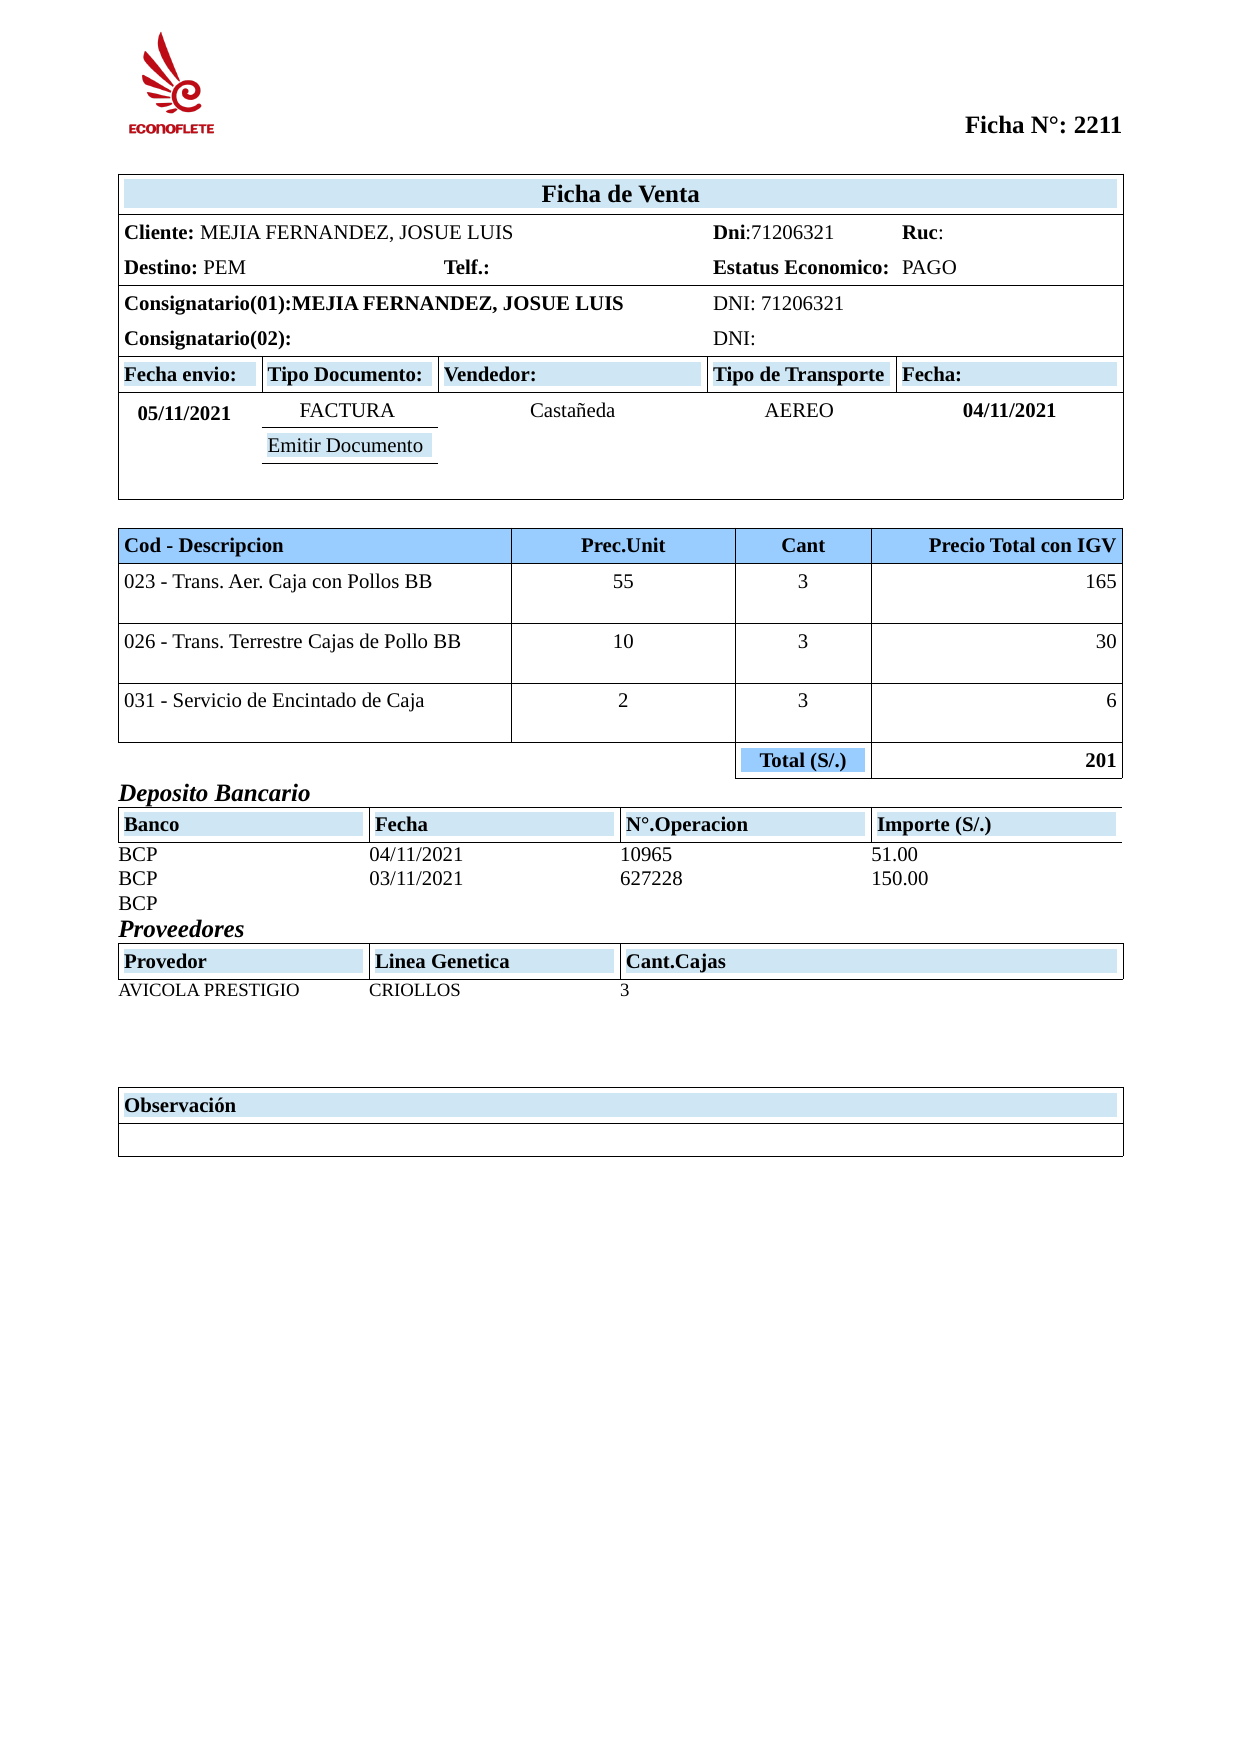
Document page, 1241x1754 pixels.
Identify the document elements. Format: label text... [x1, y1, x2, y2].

table_cell [118, 1022, 369, 1044]
table_cell BCP [118, 890, 369, 914]
table_header Banco [119, 808, 369, 842]
table_cell AVICOLA PRESTIGIO [118, 980, 369, 1001]
table_cell DNI: 71206321 [707, 286, 1123, 321]
table_header Importe (S/.) [872, 808, 1122, 842]
table_cell [369, 890, 620, 914]
table_cell FACTURA [262, 393, 438, 427]
table_cell [620, 1065, 1123, 1087]
table_cell 05/11/2021 [119, 393, 262, 498]
table_cell 3 [736, 684, 871, 742]
table_cell 30 [872, 624, 1122, 682]
table_cell BCP [118, 843, 369, 866]
table_cell 150.00 [871, 866, 1122, 890]
table_cell [118, 1001, 369, 1022]
table_cell [369, 1044, 620, 1065]
table_cell 03/11/2021 [369, 866, 620, 890]
table_cell [620, 1044, 1123, 1065]
table_header Observación [119, 1088, 1123, 1122]
table_cell 04/11/2021 [896, 393, 1123, 498]
table_cell 2 [512, 684, 735, 742]
table_cell [511, 743, 735, 778]
table_cell [118, 743, 511, 778]
table_cell 10965 [620, 843, 871, 866]
table_cell [119, 1124, 1123, 1156]
table_cell Fecha: [897, 357, 1123, 392]
table_cell CRIOLLOS [369, 980, 620, 1001]
table_cell Tipo de Transporte [708, 357, 896, 392]
table_cell [369, 1065, 620, 1087]
table_cell Tipo Documento: [263, 357, 438, 392]
table_cell BCP [118, 866, 369, 890]
table_cell [871, 890, 1122, 914]
table_header Linea Genetica [370, 944, 620, 979]
table_cell 04/11/2021 [369, 843, 620, 866]
table_cell [118, 1065, 369, 1087]
table_cell Consignatario(02): [119, 321, 707, 356]
table_header Precio Total con IGV [872, 529, 1122, 563]
table_cell 3 [736, 624, 871, 682]
table_cell AEREO [707, 393, 896, 498]
table_cell 55 [512, 564, 735, 623]
table_cell 10 [512, 624, 735, 682]
table_cell Cliente: MEJIA FERNANDEZ, JOSUE LUIS [119, 215, 707, 249]
table_header Cant [736, 529, 871, 563]
table_cell 023 - Trans. Aer. Caja con Pollos BB [119, 564, 511, 623]
table_cell Telf.: [438, 249, 707, 285]
table_header Cod - Descripcion [119, 529, 511, 563]
table_cell [369, 1022, 620, 1044]
table_cell 026 - Trans. Terrestre Cajas de Pollo BB [119, 624, 511, 682]
table_cell [620, 1022, 1123, 1044]
table_header N°.Operacion [621, 808, 871, 842]
table_cell 3 [620, 980, 1123, 1001]
table_cell 201 [872, 743, 1122, 778]
table_cell Vendedor: [439, 357, 707, 392]
table_cell 627228 [620, 866, 871, 890]
table_header Cant.Cajas [621, 944, 1123, 979]
table_cell PAGO [896, 249, 1123, 285]
table_header Provedor [119, 944, 369, 979]
table_cell [620, 890, 871, 914]
table_cell Castañeda [438, 393, 707, 498]
table_cell Ruc: [896, 215, 1123, 249]
table_cell Fecha envio: [119, 357, 262, 392]
table_cell Total (S/.) [736, 743, 871, 778]
table_cell 165 [872, 564, 1122, 623]
table_cell 51.00 [871, 843, 1122, 866]
table_header Ficha de Venta [119, 175, 1123, 214]
table_cell [620, 1001, 1123, 1022]
table_cell 6 [872, 684, 1122, 742]
table_cell Dni:71206321 [707, 215, 896, 249]
table_cell Consignatario(01):MEJIA FERNANDEZ, JOSUE LUIS [119, 286, 707, 321]
table_header Fecha [370, 808, 620, 842]
table_cell Emitir Documento [262, 428, 438, 463]
table_cell 3 [736, 564, 871, 623]
text Deposito Bancario [118, 778, 1122, 807]
text Proveedores [118, 914, 1122, 943]
picture [118, 31, 225, 134]
table_cell [369, 1001, 620, 1022]
table_cell [118, 1044, 369, 1065]
table_cell DNI: [707, 321, 1123, 356]
table_cell Estatus Economico: [707, 249, 896, 285]
table_cell Destino: PEM [119, 249, 438, 285]
table_cell 031 - Servicio de Encintado de Caja [119, 684, 511, 742]
table_header Prec.Unit [512, 529, 735, 563]
table_cell [262, 464, 438, 498]
